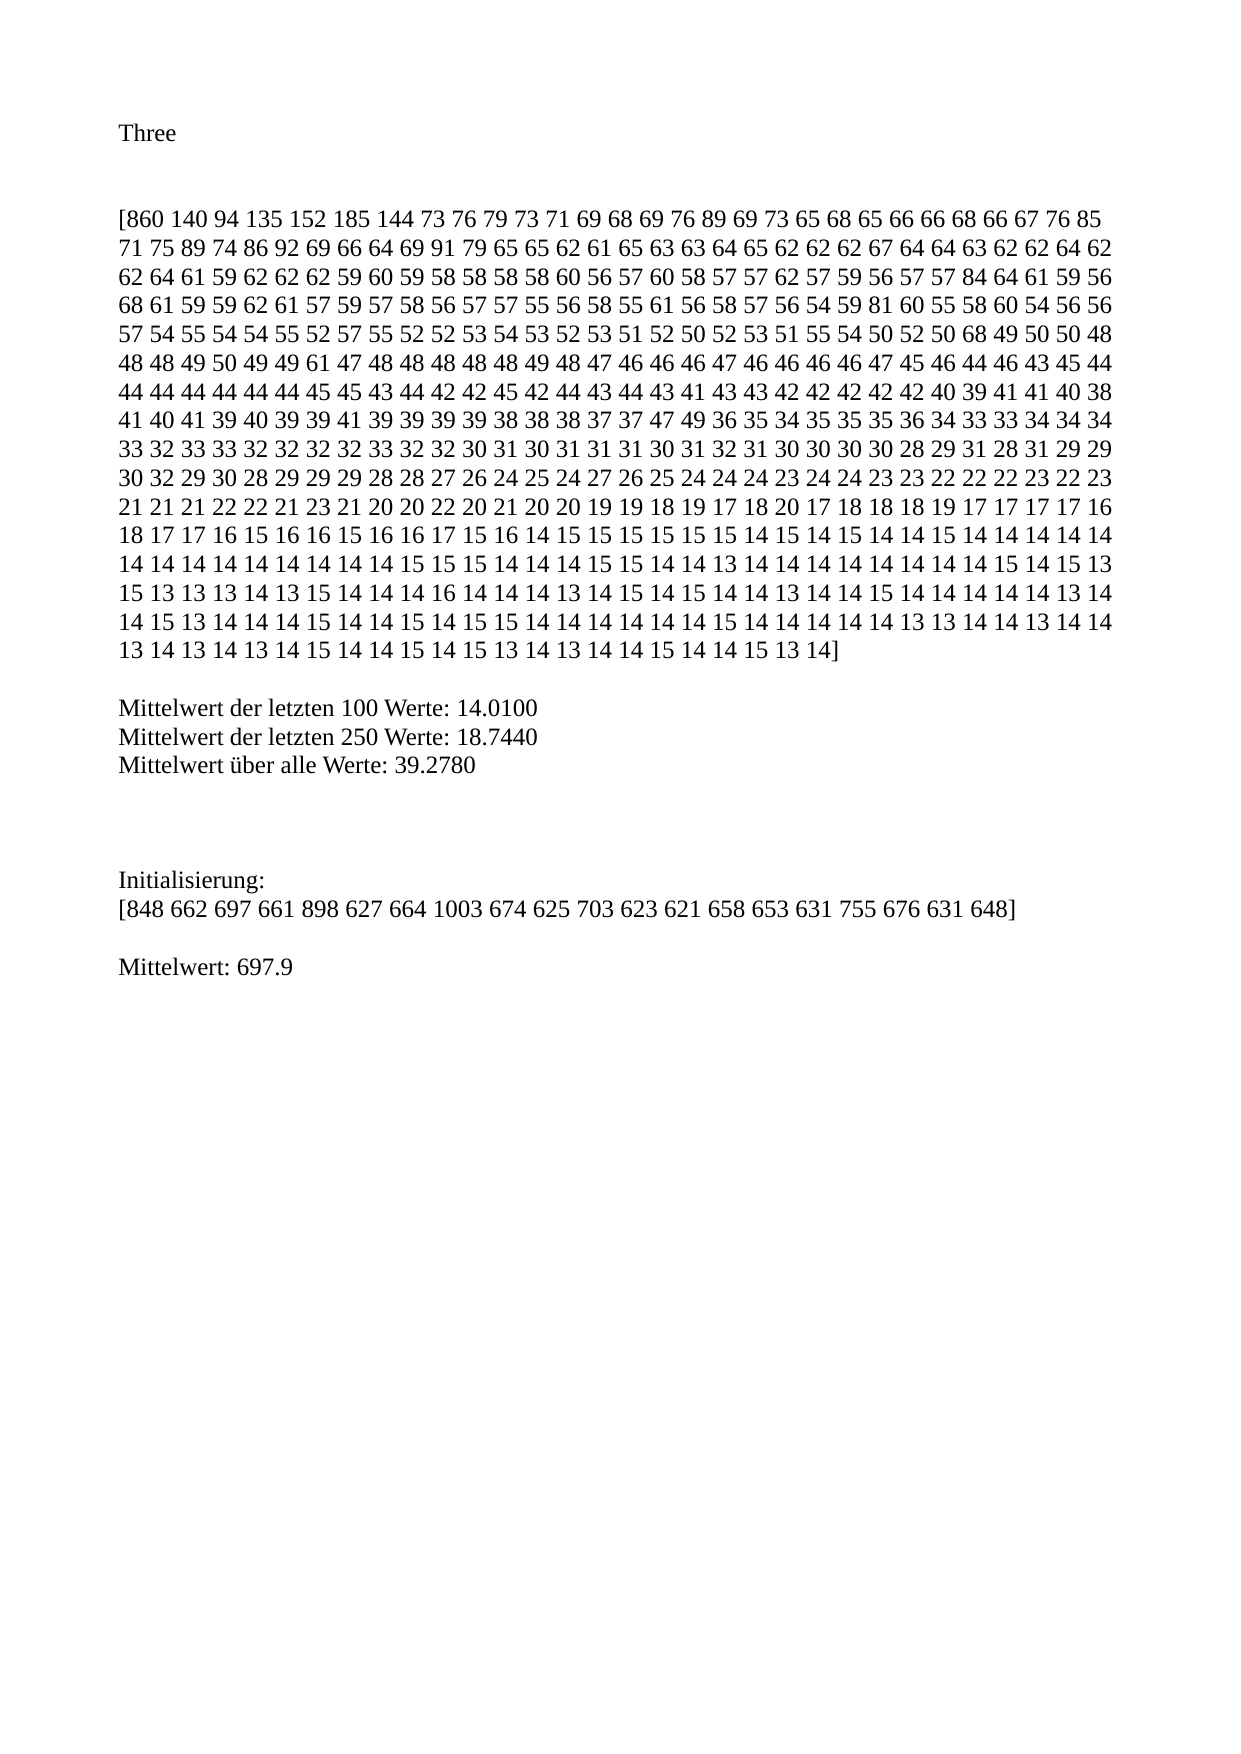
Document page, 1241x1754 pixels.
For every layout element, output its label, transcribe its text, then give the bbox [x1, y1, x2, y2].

text Mittelwert: 697.9 [118, 952, 1122, 981]
text Mittelwert der letzten 250 Werte: 18.7440 Mittelwert über alle Werte: 39.2780 [118, 722, 1122, 779]
text Three [860 140 94 135 152 185 144 73 76 79 73 71 69 68 69 76 89 69 73 65 68 65 66 66 68 66 67 76 85 71 75 89 74 86 92 69 66 64 69 91 79 65 65 62 61 65 63 63 64 65 62 62 62 67 64 64 63 62 62 64 62 62 64 61 59 62 62 62 59 60 59 58 58 58 58 60 56 57 60 58 57 57 62 57 59 56 57 57 84 64 61 59 56 68 61 59 59 62 61 57 59 57 58 56 57 57 55 56 58 55 61 56 58 57 56 54 59 81 60 55 58 60 54 56 56 57 54 55 54 54 55 52 57 55 52 52 53 54 53 52 53 51 52 50 52 53 51 55 54 50 52 50 68 49 50 50 48 48 48 49 50 49 49 61 47 48 48 48 48 48 49 48 47 46 46 46 47 46 46 46 46 47 45 46 44 46 43 45 44 44 44 44 44 44 44 45 45 43 44 42 42 45 42 44 43 44 43 41 43 43 42 42 42 42 42 40 39 41 41 40 38 41 40 41 39 40 39 39 41 39 39 39 39 38 38 38 37 37 47 49 36 35 34 35 35 35 36 34 33 33 34 34 34 33 32 33 33 32 32 32 32 33 32 32 30 31 30 31 31 31 30 31 32 31 30 30 30 30 28 29 31 28 31 29 29 30 32 29 30 28 29 29 29 28 28 27 26 24 25 24 27 26 25 24 24 24 23 24 24 23 23 22 22 22 23 22 23 21 21 21 22 22 21 23 21 20 20 22 20 21 20 20 19 19 18 19 17 18 20 17 18 18 18 19 17 17 17 17 16 18 17 17 16 15 16 16 15 16 16 17 15 16 14 15 15 15 15 15 15 14 15 14 15 14 14 15 14 14 14 14 14 14 14 14 14 14 14 14 14 14 15 15 15 14 14 14 15 15 14 14 13 14 14 14 14 14 14 14 14 15 14 15 13 15 13 13 13 14 13 15 14 14 14 16 14 14 14 13 14 15 14 15 14 14 13 14 14 15 14 14 14 14 14 13 14 14 15 13 14 14 14 15 14 14 15 14 15 15 14 14 14 14 14 14 15 14 14 14 14 14 13 13 14 14 13 14 14 13 14 13 14 13 14 15 14 14 15 14 15 13 14 13 14 14 15 14 14 15 13 14] Mittelwert der letzten 100 Werte: 14.0100 [118, 118, 1122, 722]
text Initialisierung: [848 662 697 661 898 627 664 1003 674 625 703 623 621 658 653 631 755 676 631 648] [118, 866, 1122, 923]
